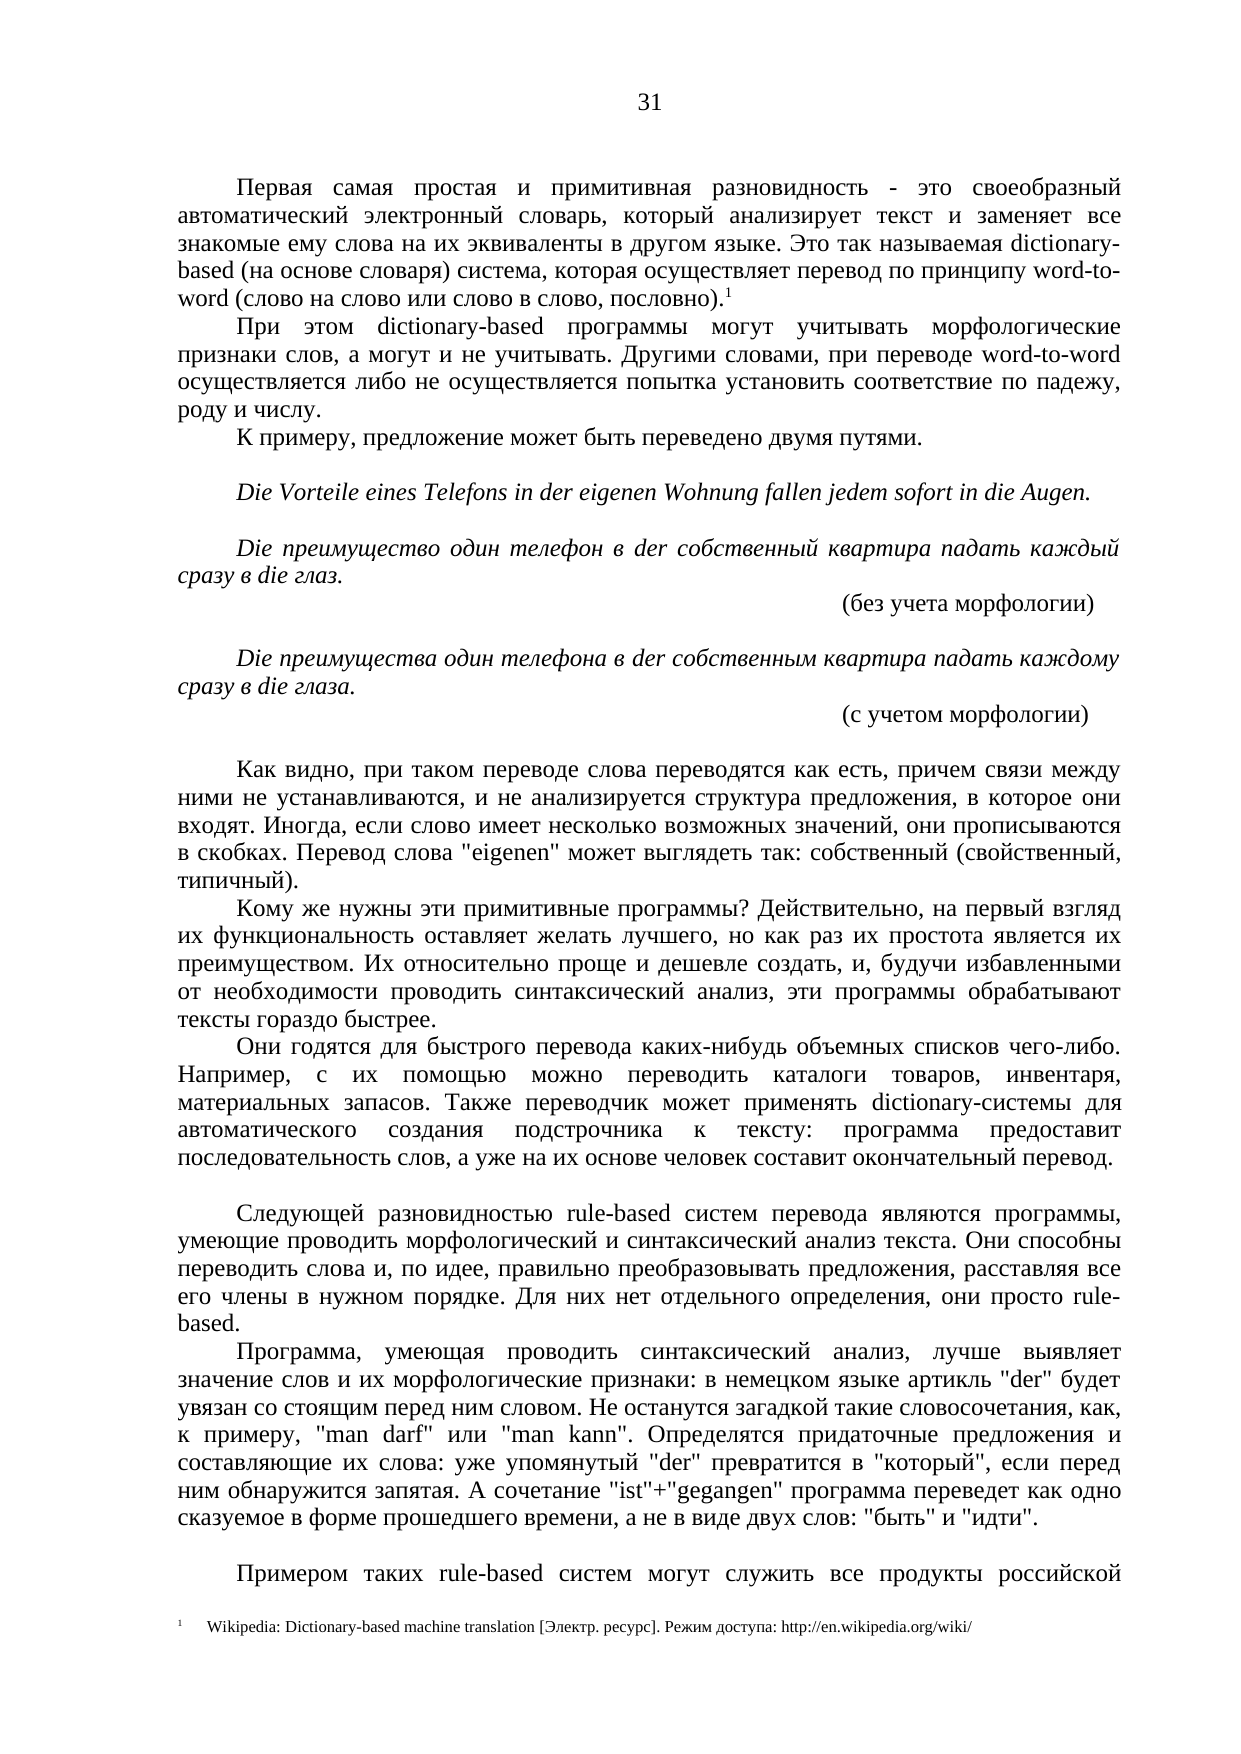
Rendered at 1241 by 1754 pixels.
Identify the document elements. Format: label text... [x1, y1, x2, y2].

text Кому же нужны эти примитивные программы? Действительно, на первый взгляд их функциональность оставляет желать лучшего, но как раз их простота является их преимуществом. Их относительно проще и дешевле создать, и, будучи избавленными от необходимости проводить синтаксический анализ, эти программы обрабатывают тексты гораздо быстрее. [177, 894, 1122, 1032]
text Wikipedia: Dictionary-based machine translation [Электр. ресурс]. Режим доступа: http://en.wikipedia.org/wiki/ [177, 1617, 1122, 1636]
text (с учетом морфологии) [177, 700, 1122, 728]
text Как видно, при таком переводе слова переводятся как есть, причем связи между ними не устанавливаются, и не анализируется структура предложения, в которое они входят. Иногда, если слово имеет несколько возможных значений, они прописываются в скобках. Перевод слова "eigenen" может выглядеть так: собственный (свойственный, типичный). [177, 755, 1122, 894]
text (без учета морфологии) [177, 589, 1122, 617]
text Die преимущества один телефона в der собственным квартира падать каждому сразу в die глаза. [177, 644, 1122, 700]
text Они годятся для быстрого перевода каких-нибудь объемных списков чего-либо. Например, с их помощью можно переводить каталоги товаров, инвентаря, материальных запасов. Также переводчик может применять dictionary-системы для автоматического создания подстрочника к тексту: программа предоставит последовательность слов, а уже на их основе человек составит окончательный перевод. [177, 1032, 1122, 1171]
text При этом dictionary-based программы могут учитывать морфологические признаки слов, а могут и не учитывать. Другими словами, при переводе word-to-word осуществляется либо не осуществляется попытка установить соответствие по падежу, роду и числу. [177, 312, 1122, 423]
text Примером таких rule-based систем могут служить все продукты российской [177, 1559, 1122, 1587]
text Программа, умеющая проводить синтаксический анализ, лучше выявляет значение слов и их морфологические признаки: в немецком языке артикль "der" будет увязан со стоящим перед ним словом. Не останутся загадкой такие словосочетания, как, к примеру, "man darf" или "man kann". Определятся придаточные предложения и составляющие их слова: уже упомянутый "der" превратится в "который", если перед ним обнаружится запятая. А сочетание "ist"+"gegangen" программа переведет как одно сказуемое в форме прошедшего времени, а не в виде двух слов: "быть" и "идти". [177, 1337, 1122, 1531]
text Die Vorteile eines Telefons in der eigenen Wohnung fallen jedem sofort in die Augen. [177, 478, 1122, 506]
text Первая самая простая и примитивная разновидность - это своеобразный автоматический электронный словарь, который анализирует текст и заменяет все знакомые ему слова на их эквиваленты в другом языке. Это так называемая dictionary-based (на основе словаря) система, которая осуществляет перевод по принципу word-to-word (слово на слово или слово в слово, пословно). [177, 173, 1122, 312]
text Следующей разновидностью rule-based систем перевода являются программы, умеющие проводить морфологический и синтаксический анализ текста. Они способны переводить слова и, по идее, правильно преобразовывать предложения, расставляя все его члены в нужном порядке. Для них нет отдельного определения, они просто rule-based. [177, 1199, 1122, 1337]
text К примеру, предложение может быть переведено двумя путями. [177, 423, 1122, 451]
text Die преимущество один телефон в der собственный квартира падать каждый сразу в die глаз. [177, 534, 1122, 589]
